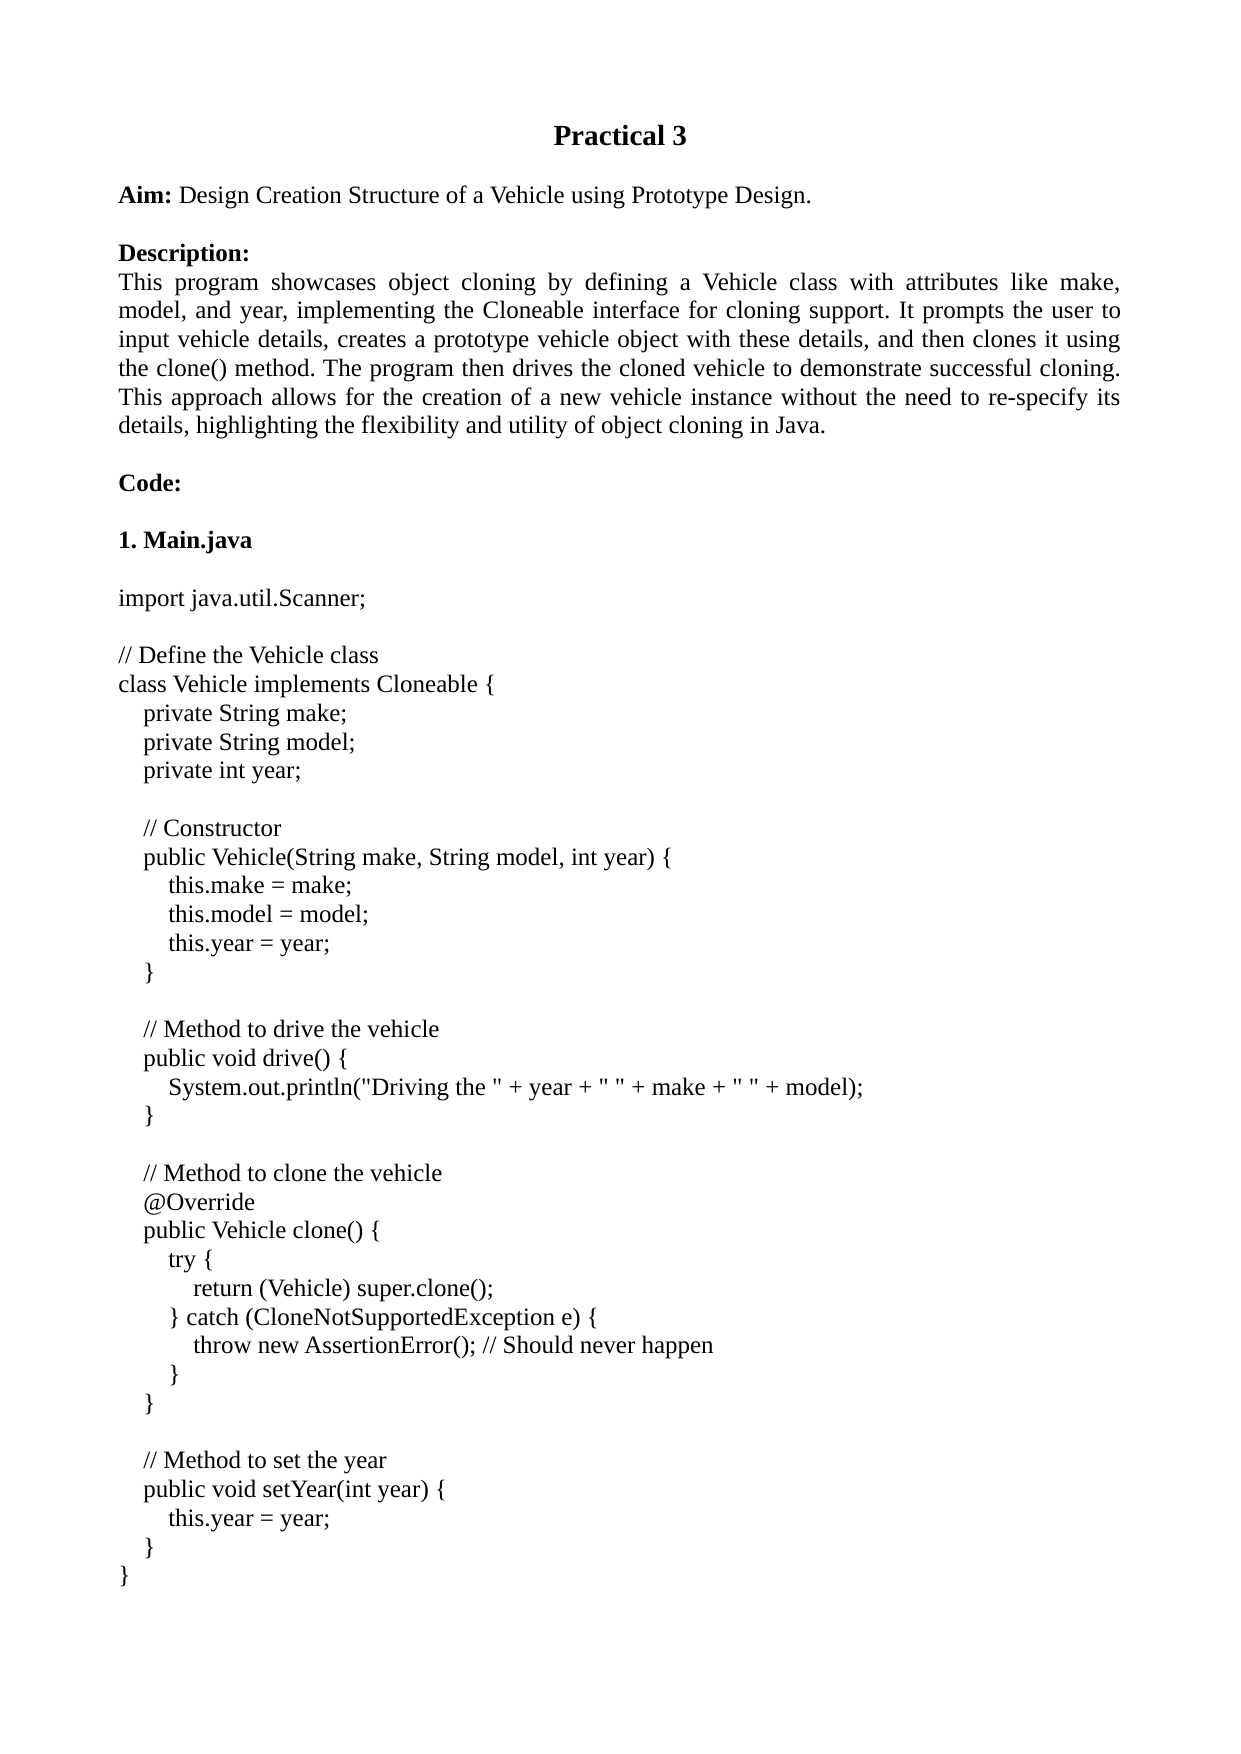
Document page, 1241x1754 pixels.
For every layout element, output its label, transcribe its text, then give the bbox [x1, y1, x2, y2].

text System.out.println("Driving the " + year + " " + make + " " + model); [118, 1072, 1122, 1100]
text Aim: Design Creation Structure of a Vehicle using Prototype Design. [118, 180, 1122, 209]
text return (Vehicle) super.clone(); [118, 1273, 1122, 1302]
text @Override [118, 1187, 1122, 1215]
text } [118, 957, 1122, 985]
text public void drive() { [118, 1043, 1122, 1072]
text private String model; [118, 727, 1122, 755]
text public void setYear(int year) { [118, 1474, 1122, 1503]
text } catch (CloneNotSupportedException e) { [118, 1302, 1122, 1330]
text // Method to set the year [118, 1445, 1122, 1474]
text Description: [118, 238, 1122, 267]
text public Vehicle(String make, String model, int year) { [118, 842, 1122, 870]
text // Method to clone the vehicle [118, 1158, 1122, 1187]
text // Define the Vehicle class [118, 640, 1122, 669]
text this.year = year; [118, 1503, 1122, 1532]
text this.model = model; [118, 899, 1122, 928]
text // Constructor [118, 813, 1122, 842]
text } [118, 1388, 1122, 1417]
text private int year; [118, 755, 1122, 784]
text private String make; [118, 698, 1122, 727]
text this.year = year; [118, 928, 1122, 957]
text } [118, 1560, 1122, 1589]
text class Vehicle implements Cloneable { [118, 669, 1122, 698]
text try { [118, 1244, 1122, 1273]
text import java.util.Scanner; [118, 583, 1122, 612]
text throw new AssertionError(); // Should never happen [118, 1330, 1122, 1359]
text this.make = make; [118, 870, 1122, 899]
text public Vehicle clone() { [118, 1215, 1122, 1244]
text } [118, 1359, 1122, 1388]
text 1. Main.java [118, 525, 1122, 554]
text } [118, 1532, 1122, 1560]
text This program showcases object cloning by defining a Vehicle class with attributes like make, model, and year, implementing the Cloneable interface for cloning support. It prompts the user to input vehicle details, creates a prototype vehicle object with these details, and then clones it using the clone() method. The program then drives the cloned vehicle to demonstrate successful cloning. This approach allows for the creation of a new vehicle instance without the need to re-specify its details, highlighting the flexibility and utility of object cloning in Java. [118, 267, 1122, 439]
text // Method to drive the vehicle [118, 1014, 1122, 1043]
text Practical 3 [118, 118, 1122, 152]
text Code: [118, 468, 1122, 497]
text } [118, 1100, 1122, 1129]
